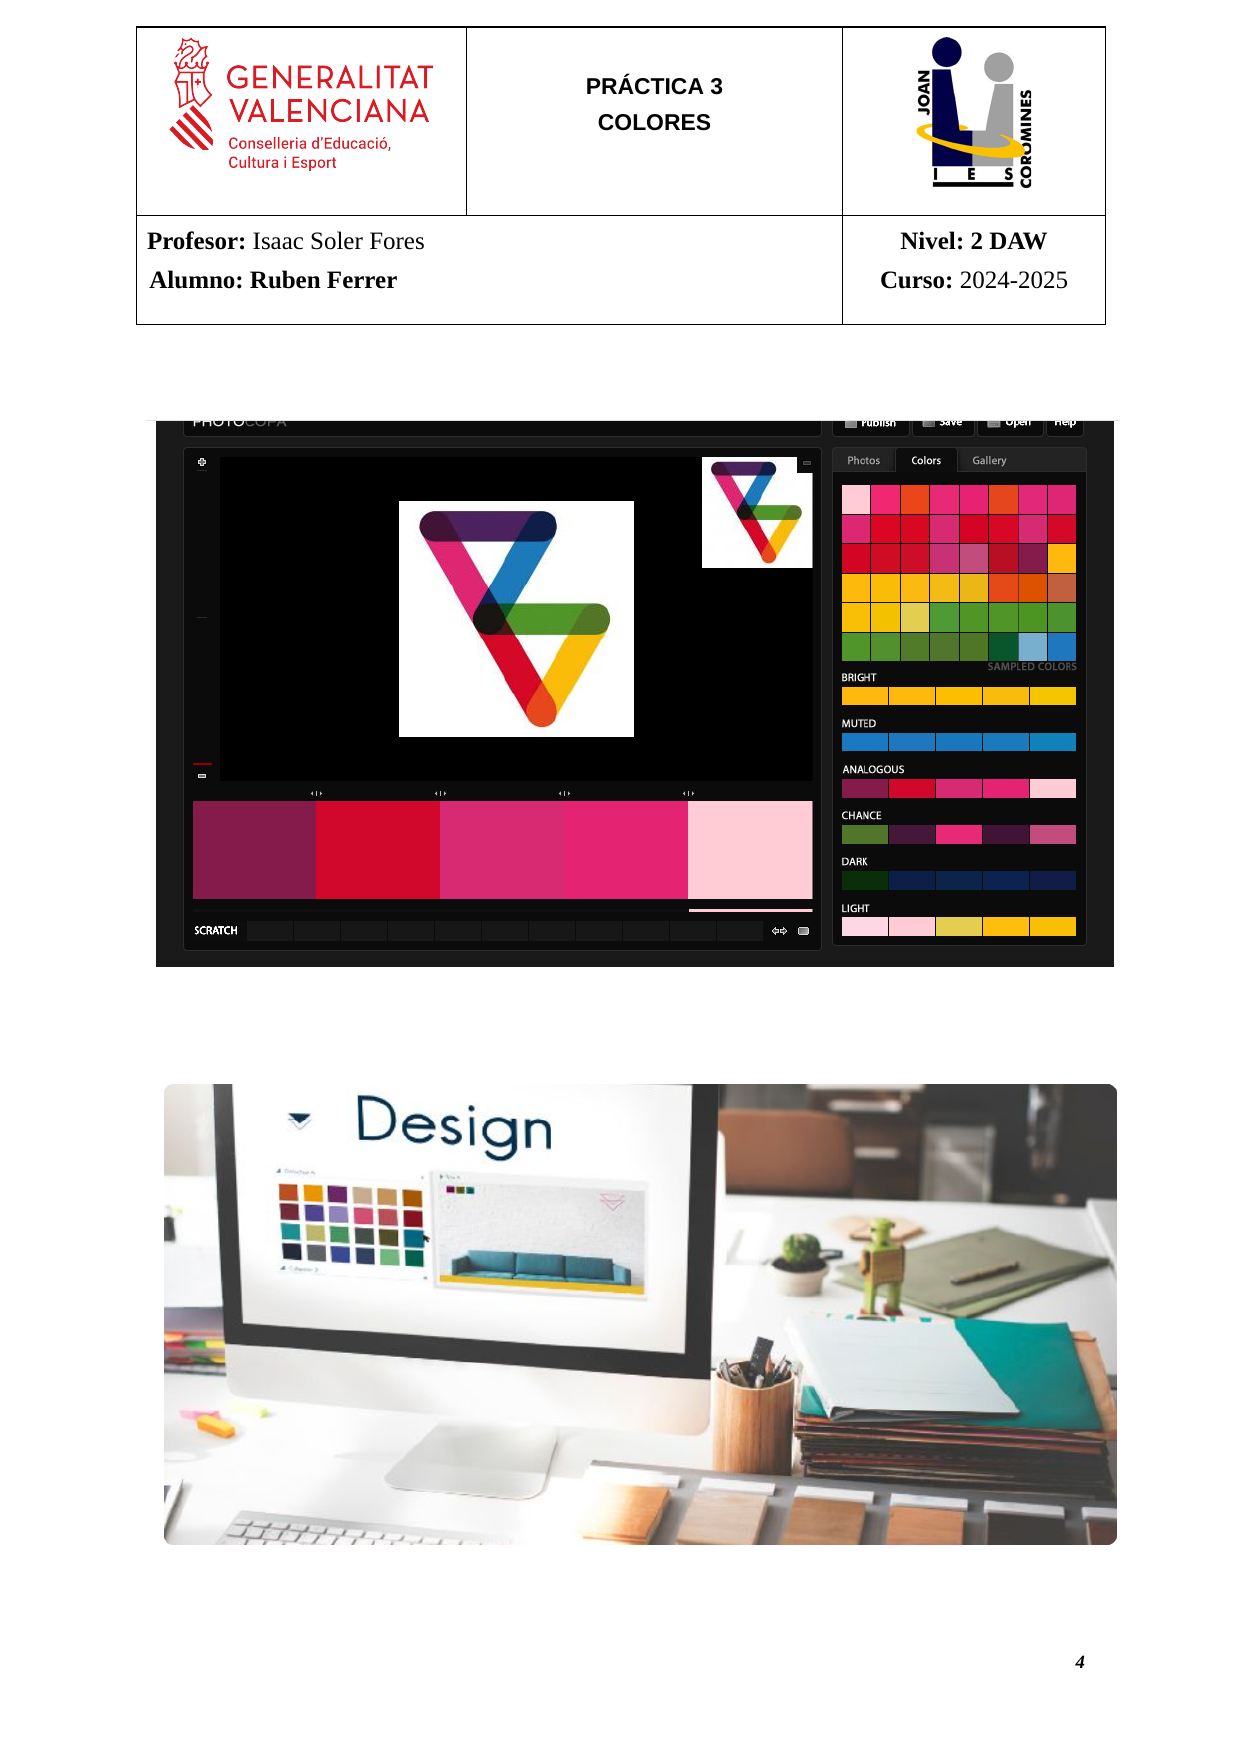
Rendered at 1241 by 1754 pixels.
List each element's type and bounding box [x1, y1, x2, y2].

picture [169, 37, 434, 171]
picture [151, 1072, 1127, 1556]
picture [145, 420, 1121, 967]
picture [916, 37, 1032, 188]
